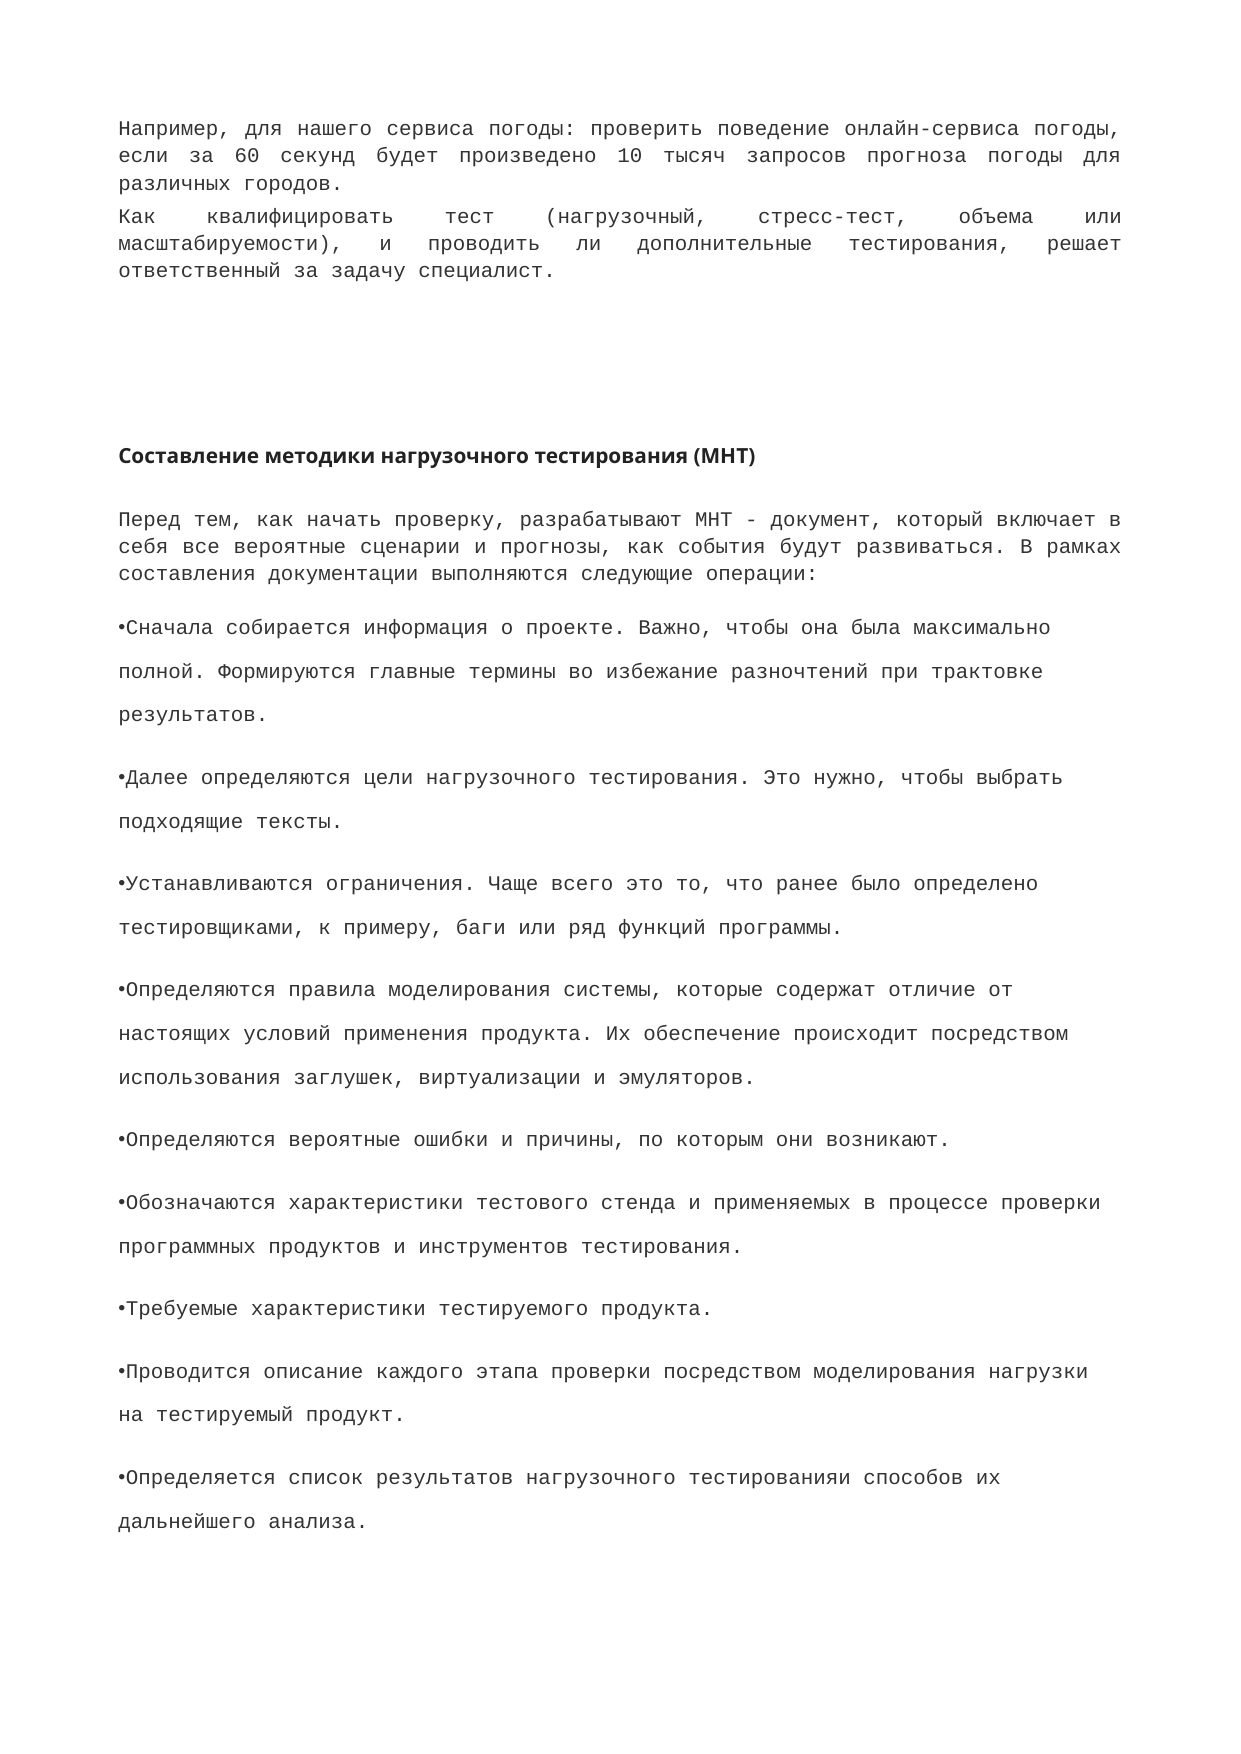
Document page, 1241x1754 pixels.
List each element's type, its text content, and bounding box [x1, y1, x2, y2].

list Обозначаются характеристики тестового стенда и применяемых в процессе проверки программных продуктов и инструментов тестирования. [118, 1172, 1122, 1259]
text Например, для нашего сервиса погоды: проверить поведение онлайн-сервиса погоды, если за 60 секунд будет произведено 10 тысяч запросов прогноза погоды для различных городов. [118, 118, 1122, 196]
text Как квалифицировать тест (нагрузочный, стресс-тест, объема или масштабируемости), и проводить ли дополнительные тестирования, решает ответственный за задачу специалист. [118, 206, 1122, 284]
list Устанавливаются ограничения. Чаще всего это то, что ранее было определено тестировщиками, к примеру, баги или ряд функций программы. [118, 853, 1122, 941]
list Определяется список результатов нагрузочного тестированияи способов их дальнейшего анализа. [118, 1447, 1122, 1534]
list Далее определяются цели нагрузочного тестирования. Это нужно, чтобы выбрать подходящие тексты. [118, 747, 1122, 834]
list Проводится описание каждого этапа проверки посредством моделирования нагрузки на тестируемый продукт. [118, 1341, 1122, 1428]
list Сначала собирается информация о проекте. Важно, чтобы она была максимально полной. Формируются главные термины во избежание разночтений при трактовке результатов. [118, 597, 1122, 728]
subtitle Составление методики нагрузочного тестирования (МНТ) [118, 441, 1122, 469]
list Определяются правила моделирования системы, которые содержат отличие от настоящих условий применения продукта. Их обеспечение происходит посредством использования заглушек, виртуализации и эмуляторов. [118, 959, 1122, 1091]
list Требуемые характеристики тестируемого продукта. [118, 1278, 1122, 1322]
text Перед тем, как начать проверку, разрабатывают МНТ - документ, который включает в себя все вероятные сценарии и прогнозы, как события будут развиваться. В рамках составления документации выполняются следующие операции: [118, 509, 1122, 587]
list Определяются вероятные ошибки и причины, по которым они возникают. [118, 1109, 1122, 1153]
